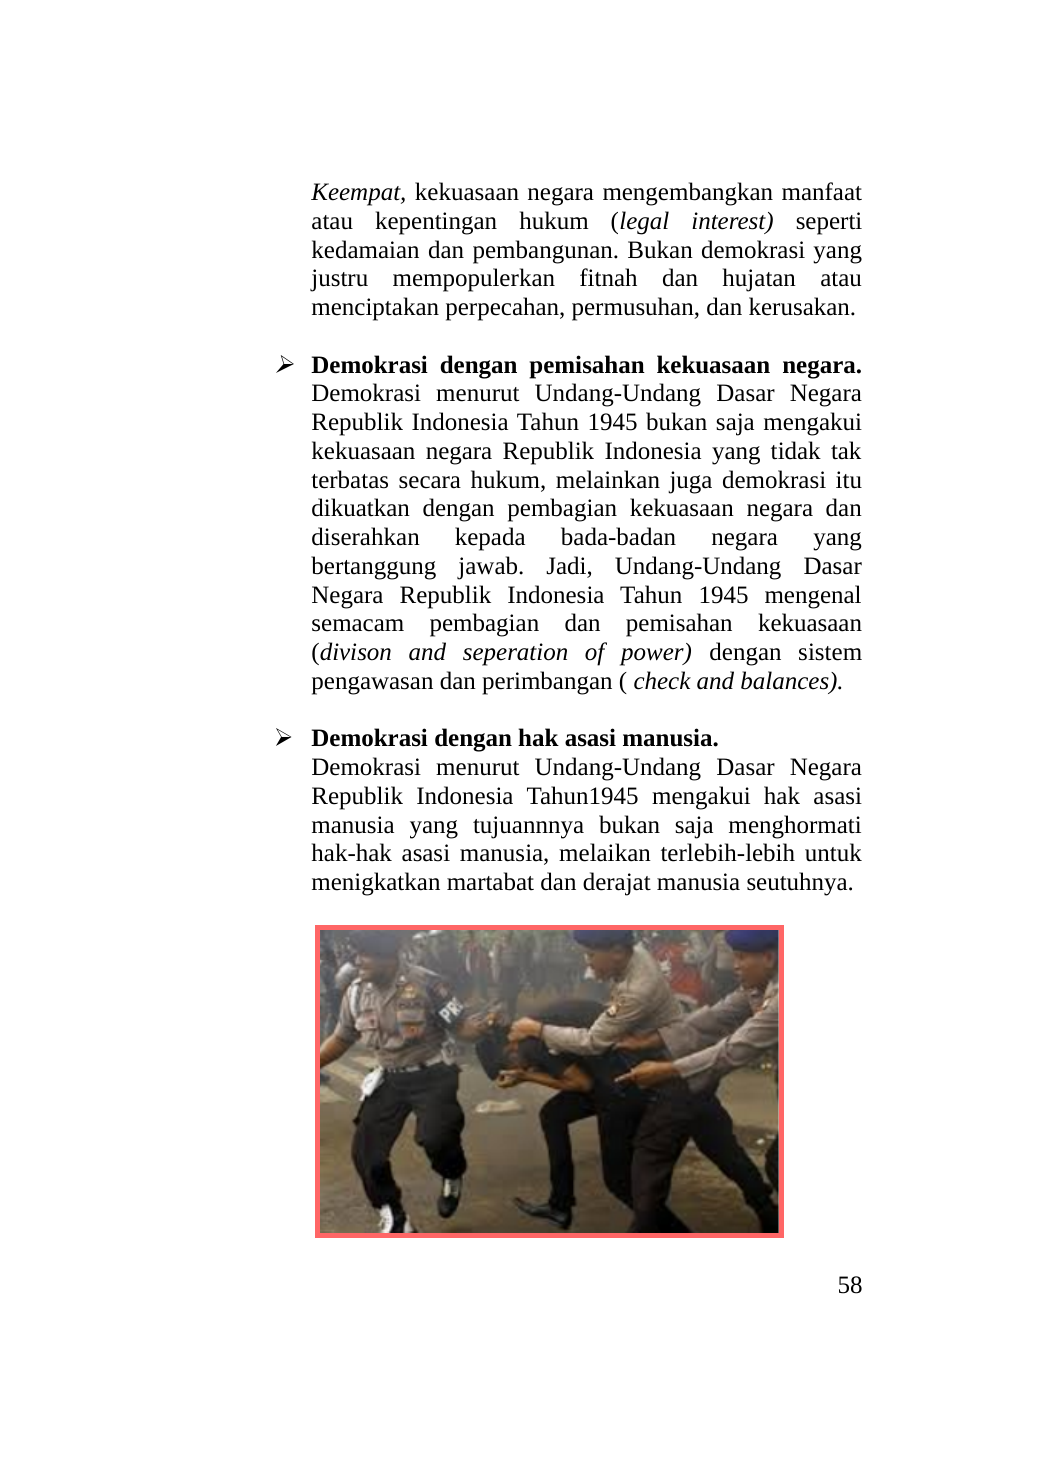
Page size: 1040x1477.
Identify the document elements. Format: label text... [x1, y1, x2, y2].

list Demokrasi dengan pemisahan kekuasaan negara. Demokrasi menurut Undang-Undang Dasar Negara Republik Indonesia Tahun 1945 bukan saja mengakui kekuasaan negara Republik Indonesia yang tidak tak terbatas secara hukum, melainkan juga demokrasi itu dikuatkan dengan pembagian kekuasaan negara dan diserahkan kepada bada-badan negara yang bertanggung jawab. Jadi, Undang-Undang Dasar Negara Republik Indonesia Tahun 1945 mengenal semacam pembagian dan pemisahan kekuasaan (divison and seperation of power) dengan sistem pengawasan dan perimbangan ( check and balances). [274, 350, 862, 695]
list Demokrasi menurut Undang-Undang Dasar Negara Republik Indonesia Tahun1945 mengakui hak asasi manusia yang tujuannnya bukan saja menghormati hak-hak asasi manusia, melaikan terlebih-lebih untuk menigkatkan martabat dan derajat manusia seutuhnya. [274, 752, 862, 896]
list Demokrasi dengan hak asasi manusia. [274, 723, 862, 752]
picture [320, 930, 779, 1233]
list Keempat, kekuasaan negara mengembangkan manfaat atau kepentingan hukum (legal interest) seperti kedamaian dan pembangunan. Bukan demokrasi yang justru mempopulerkan fitnah dan hujatan atau menciptakan perpecahan, permusuhan, dan kerusakan. [274, 177, 862, 321]
